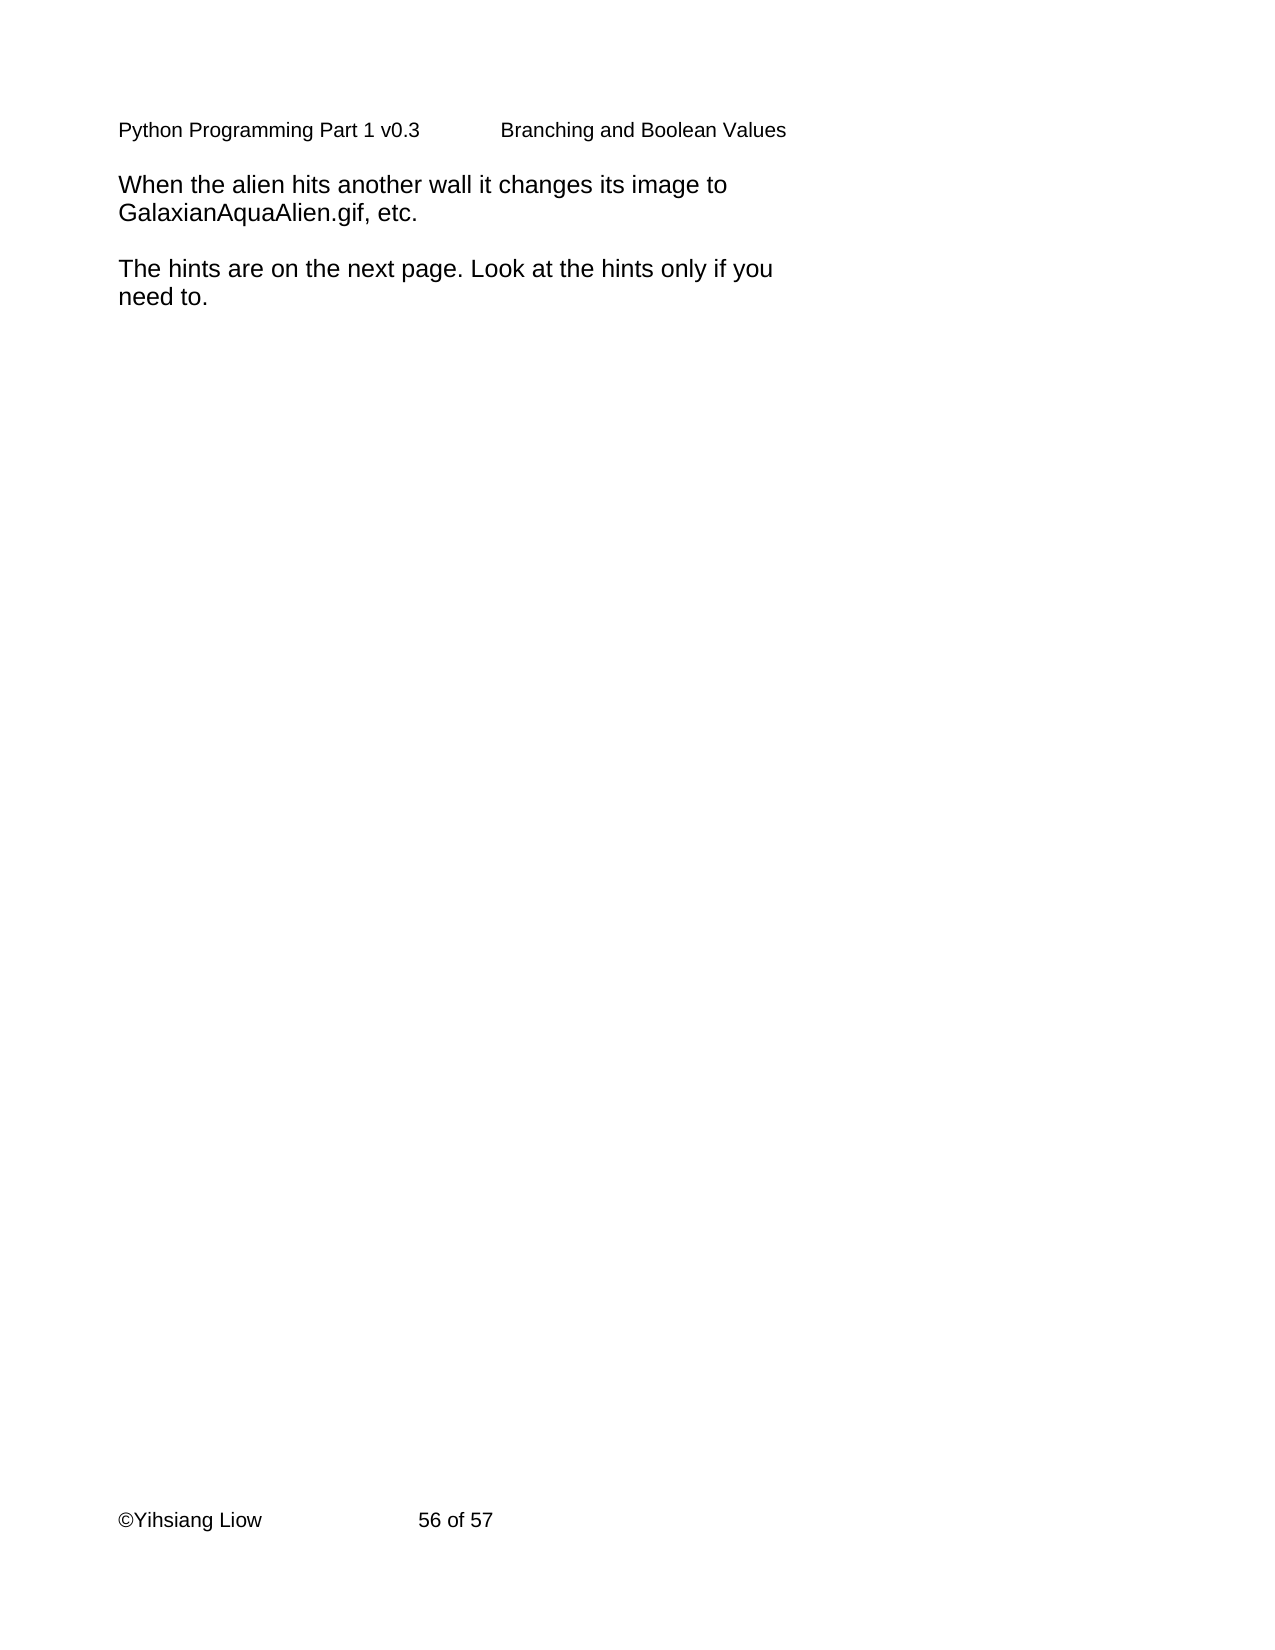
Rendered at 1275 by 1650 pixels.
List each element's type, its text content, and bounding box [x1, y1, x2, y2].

text The hints are on the next page. Look at the hints only if you need to. [118, 254, 793, 310]
text When the alien hits another wall it changes its image to GalaxianAquaAlien.gif, etc. [118, 171, 793, 227]
